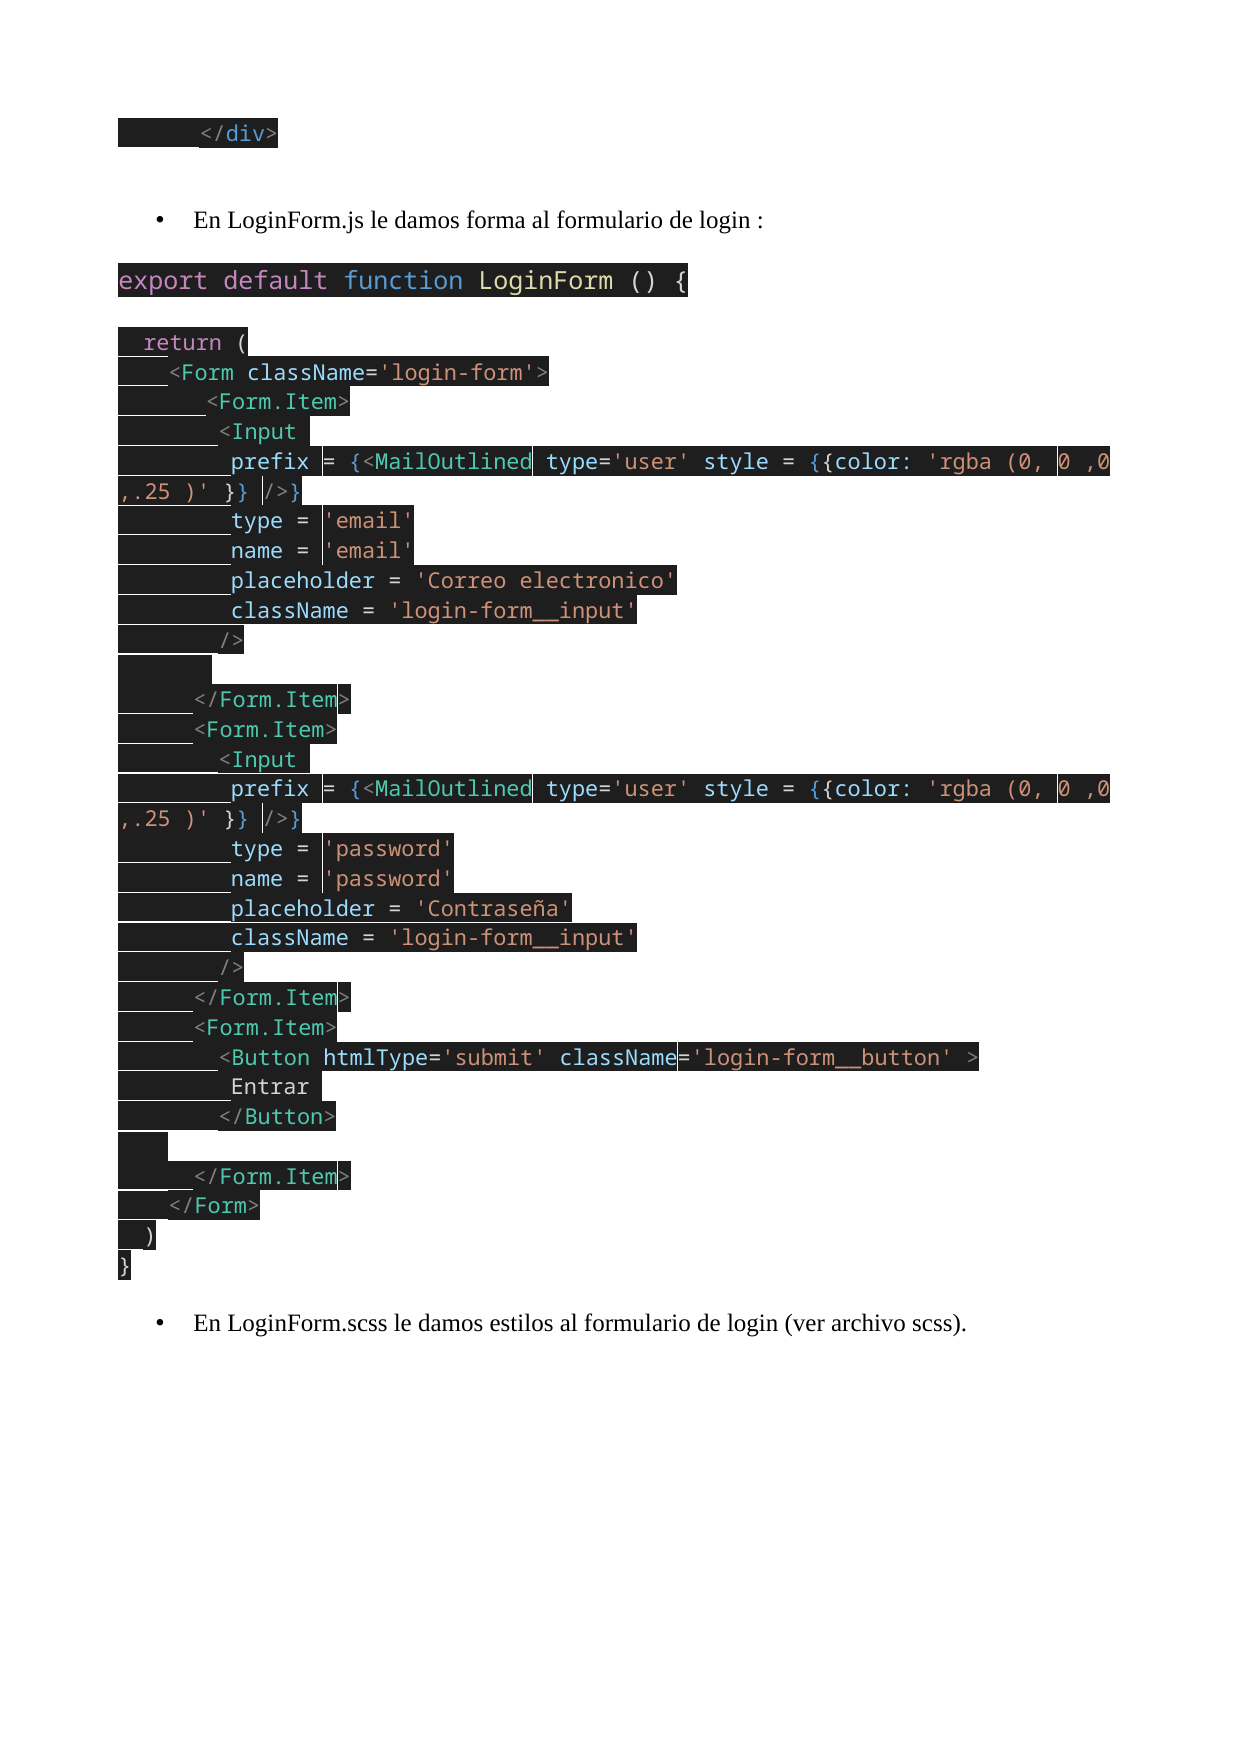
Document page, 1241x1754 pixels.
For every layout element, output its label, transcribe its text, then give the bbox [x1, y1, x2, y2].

text name = 'email' [118, 535, 1122, 565]
text </Form.Item> [118, 982, 1122, 1012]
text className = 'login-form__input' [118, 922, 1122, 952]
text placeholder = 'Correo electronico' [118, 565, 1122, 595]
text </Button> [118, 1101, 1122, 1131]
text type = 'password' [118, 833, 1122, 863]
list En LoginForm.js le damos forma al formulario de login : [156, 205, 1122, 234]
text </Form.Item> [118, 1161, 1122, 1190]
text /> [118, 624, 1122, 654]
text placeholder = 'Contraseña' [118, 893, 1122, 922]
text } [118, 1250, 1122, 1280]
list En LoginForm.scss le damos estilos al formulario de login (ver archivo scss). [156, 1308, 1122, 1337]
text <Form className='login-form'> [118, 356, 1122, 386]
text <Input [118, 744, 1122, 773]
text ) [118, 1220, 1122, 1250]
text <Form.Item> [118, 1012, 1122, 1042]
text /> [118, 952, 1122, 982]
text type = 'email' [118, 505, 1122, 535]
text prefix = {<MailOutlined type='user' style = {{color: 'rgba (0, 0 ,0,.25 )' }} />} [118, 773, 1122, 833]
text </Form.Item> [118, 684, 1122, 714]
text prefix = {<MailOutlined type='user' style = {{color: 'rgba (0, 0 ,0,.25 )' }} />} [118, 446, 1122, 505]
text </Form> [118, 1190, 1122, 1220]
text <Input [118, 416, 1122, 446]
text export default function LoginForm () { [118, 263, 1122, 297]
text <Form.Item> [118, 386, 1122, 416]
text <Button htmlType='submit' className='login-form__button' > [118, 1042, 1122, 1071]
text Entrar [118, 1071, 1122, 1101]
text <Form.Item> [118, 714, 1122, 744]
text name = 'password' [118, 863, 1122, 893]
text </div> [118, 118, 1122, 148]
text return ( [118, 327, 1122, 356]
text className = 'login-form__input' [118, 595, 1122, 624]
